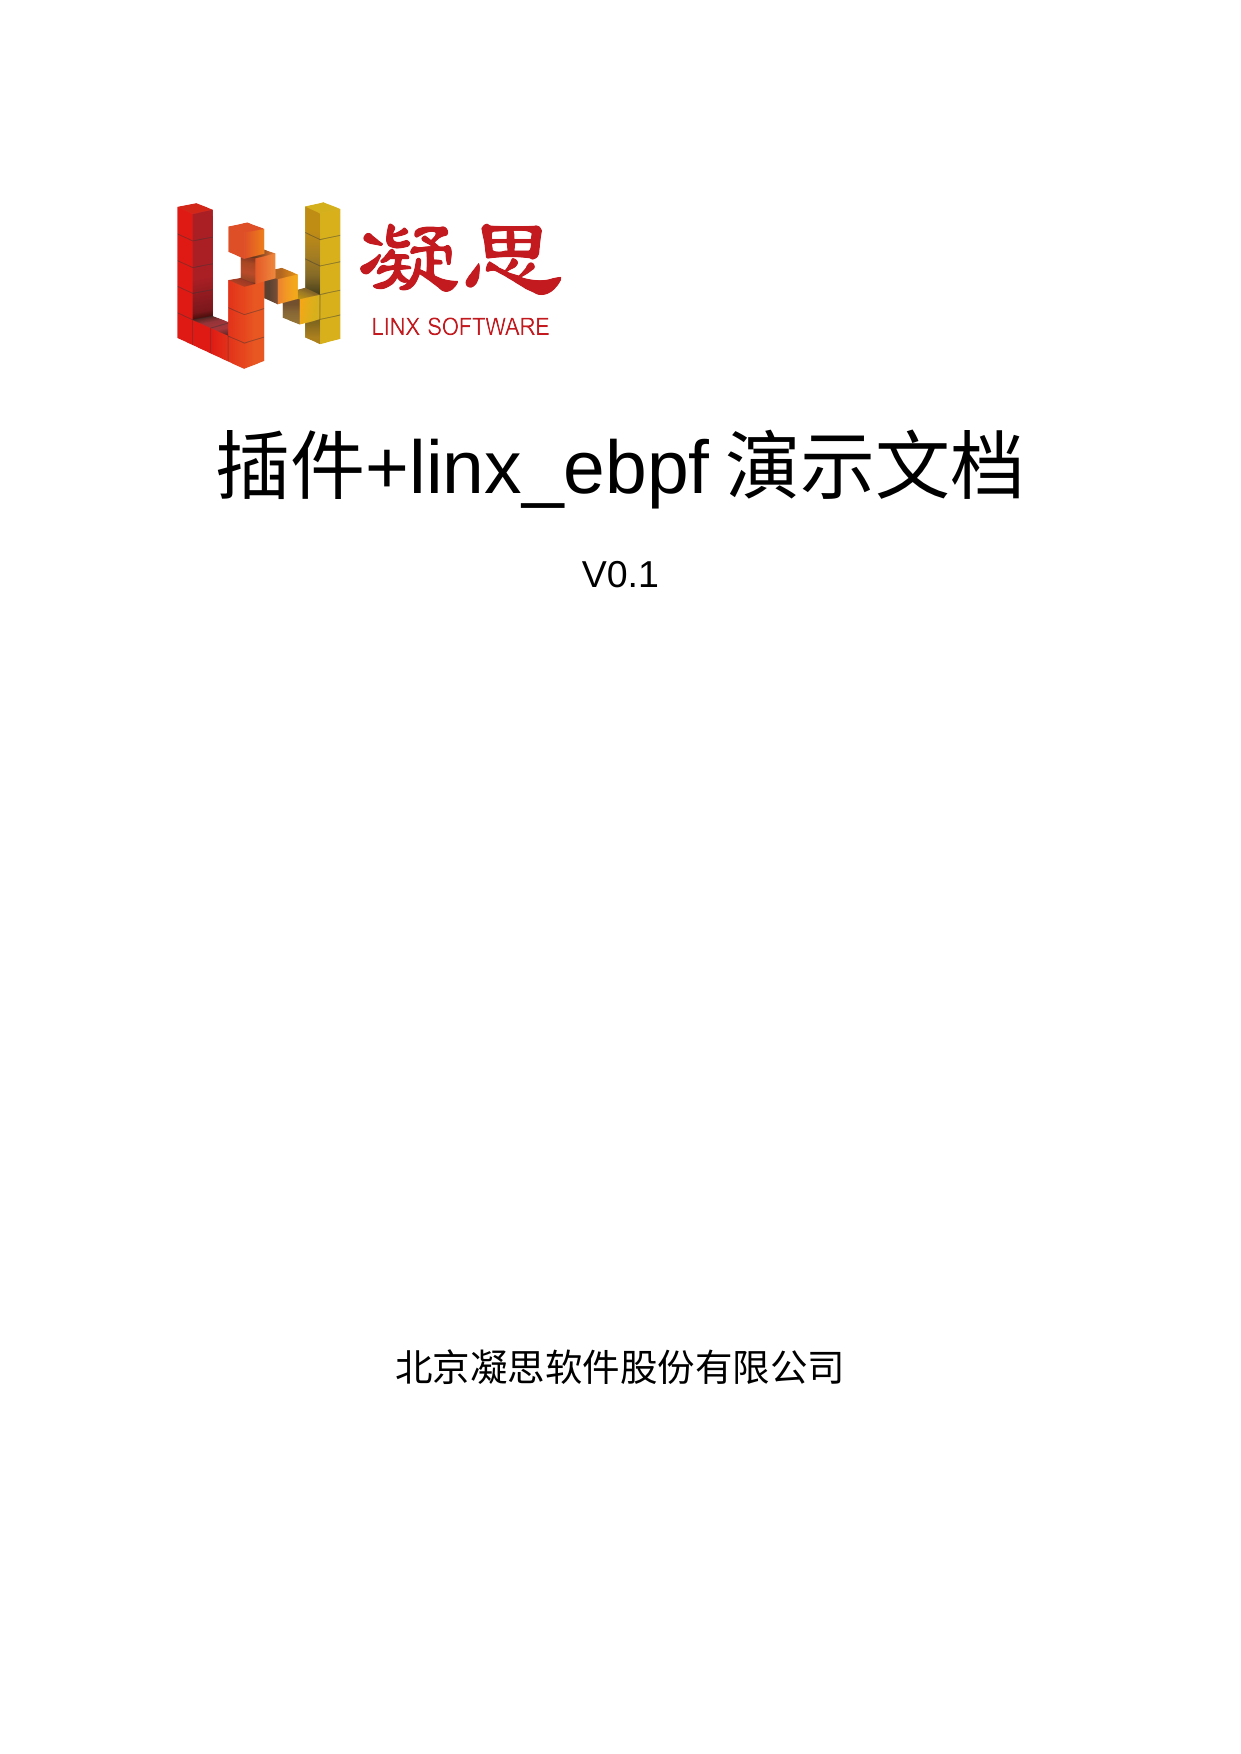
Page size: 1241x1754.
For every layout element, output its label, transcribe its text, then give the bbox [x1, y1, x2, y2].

title 插件+linx_ebpf演示文档 [177, 406, 1063, 515]
title 北京凝思软件股份有限公司 [177, 1338, 1063, 1392]
title V0.1 [177, 552, 1063, 596]
picture [177, 202, 562, 369]
